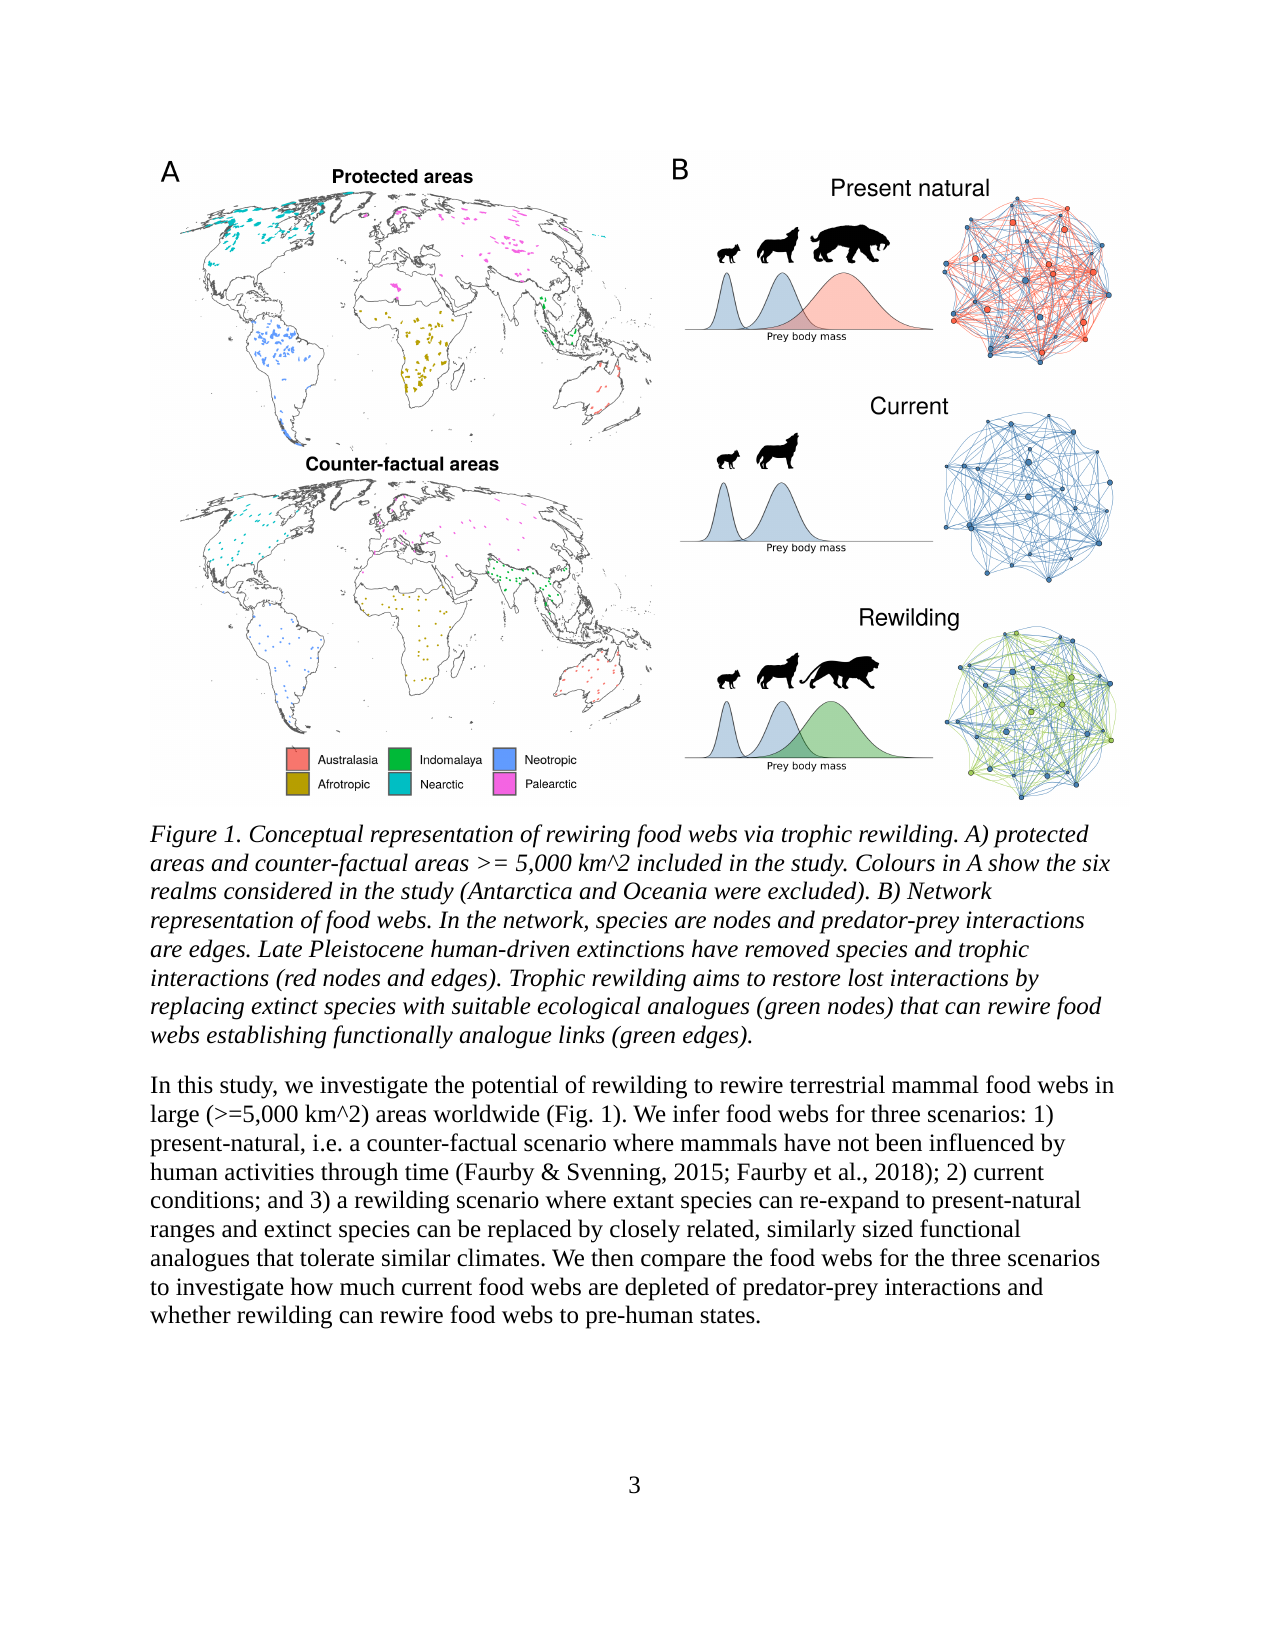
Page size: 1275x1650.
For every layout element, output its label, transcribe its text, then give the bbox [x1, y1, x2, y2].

text Figure 1. Conceptual representation of rewiring food webs via trophic rewilding. A) protected areas and counter-factual areas >= 5,000 km^2 included in the study. Colours in A show the six realms considered in the study (Antarctica and Oceania were excluded). B) Network representation of food webs. In the network, species are nodes and predator-prey interactions are edges. Late Pleistocene human-driven extinctions have removed species and trophic interactions (red nodes and edges). Trophic rewilding aims to restore lost interactions by replacing extinct species with suitable ecological analogues (green nodes) that can rewire food webs establishing functionally analogue links (green edges). [150, 819, 1125, 1049]
text In this study, we investigate the potential of rewilding to rewire terrestrial mammal food webs in large (>=5,000 km^2) areas worldwide (Fig. 1). We infer food webs for three scenarios: 1) present-natural, i.e. a counter-factual scenario where mammals have not been influenced by human activities through time (Faurby & Svenning, 2015; Faurby et al., 2018); 2) current conditions; and 3) a rewilding scenario where extant species can re-expand to present-natural ranges and extinct species can be replaced by closely related, similarly sized functional analogues that tolerate similar climates. We then compare the food webs for the three scenarios to investigate how much current food webs are depleted of predator-prey interactions and whether rewilding can rewire food webs to pre-human states. [150, 1070, 1125, 1329]
picture [150, 150, 1130, 807]
